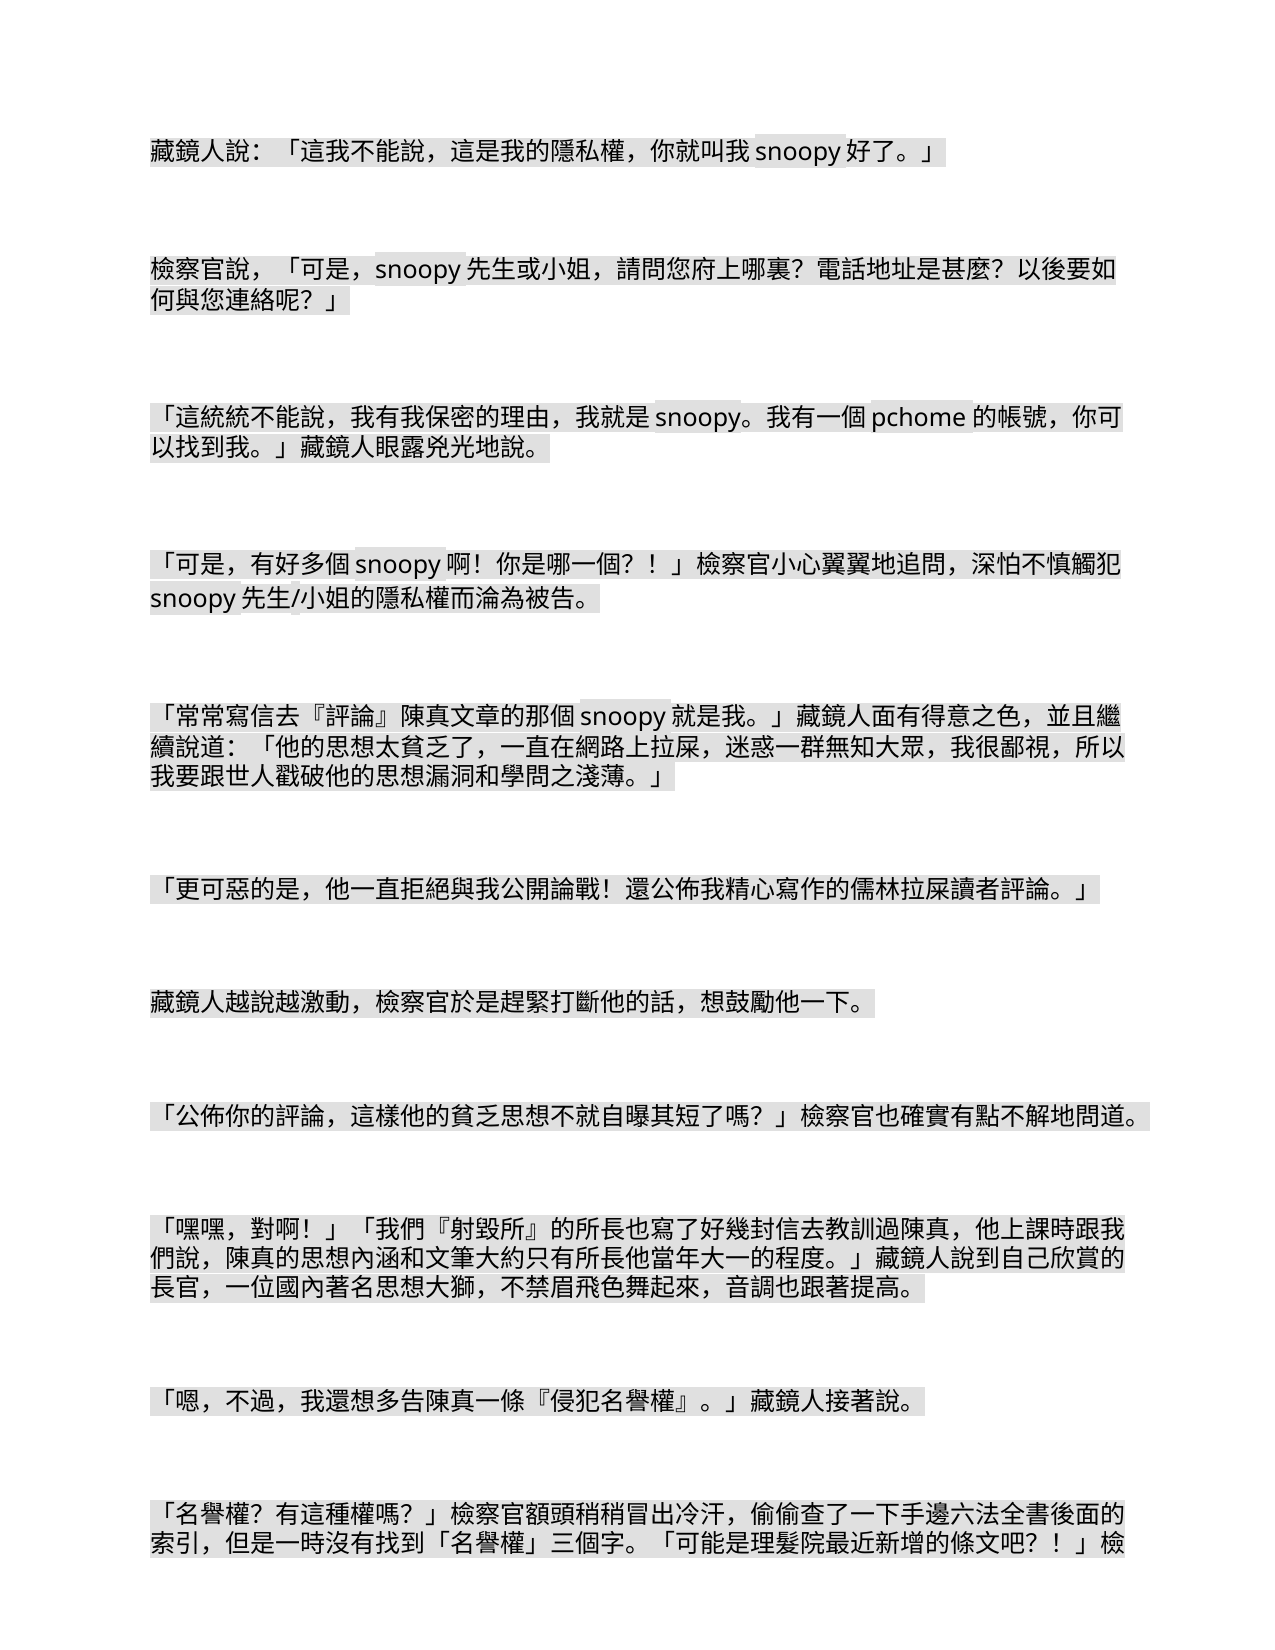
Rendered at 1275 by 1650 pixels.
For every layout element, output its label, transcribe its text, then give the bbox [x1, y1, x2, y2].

text 藏鏡人越說越激動，檢察官於是趕緊打斷他的話，想鼓勵他一下。 [150, 989, 1125, 1018]
text 「更可惡的是，他一直拒絕與我公開論戰！還公佈我精心寫作的儒林拉屎讀者評論。」 [150, 875, 1125, 904]
text 「這統統不能說，我有我保密的理由，我就是snoopy。我有一個pchome 的帳號，你可以找到我。」藏鏡人眼露兇光地說。 [150, 399, 1125, 463]
text 「常常寫信去『評論』陳真文章的那個snoopy就是我。」藏鏡人面有得意之色，並且繼續說道：「他的思想太貧乏了，一直在網路上拉屎，迷惑一群無知大眾，我很鄙視，所以我要跟世人戳破他的思想漏洞和學問之淺薄。」 [150, 699, 1125, 791]
text 「名譽權？有這種權嗎？」檢察官額頭稍稍冒出冷汗，偷偷查了一下手邊六法全書後面的索引，但是一時沒有找到「名譽權」三個字。「可能是理髮院最近新增的條文吧？！」檢 [150, 1500, 1125, 1558]
text 檢察官說，「可是，snoopy先生或小姐，請問您府上哪裏？電話地址是甚麼？以後要如何與您連絡呢？」 [150, 252, 1125, 315]
text 「嘿嘿，對啊！」「我們『射毀所』的所長也寫了好幾封信去教訓過陳真，他上課時跟我們說，陳真的思想內涵和文筆大約只有所長他當年大一的程度。」藏鏡人說到自己欣賞的長官，一位國內著名思想大獅，不禁眉飛色舞起來，音調也跟著提高。 [150, 1215, 1125, 1303]
text 藏鏡人說：「這我不能說，這是我的隱私權，你就叫我snoopy好了。」 [150, 134, 1125, 168]
text 「嗯，不過，我還想多告陳真一條『侵犯名譽權』。」藏鏡人接著說。 [150, 1387, 1125, 1416]
text 「可是，有好多個snoopy啊！你是哪一個？！」檢察官小心翼翼地追問，深怕不慎觸犯snoopy先生/小姐的隱私權而淪為被告。 [150, 547, 1125, 615]
text 「公佈你的評論，這樣他的貧乏思想不就自曝其短了嗎？」檢察官也確實有點不解地問道。 [150, 1102, 1125, 1131]
